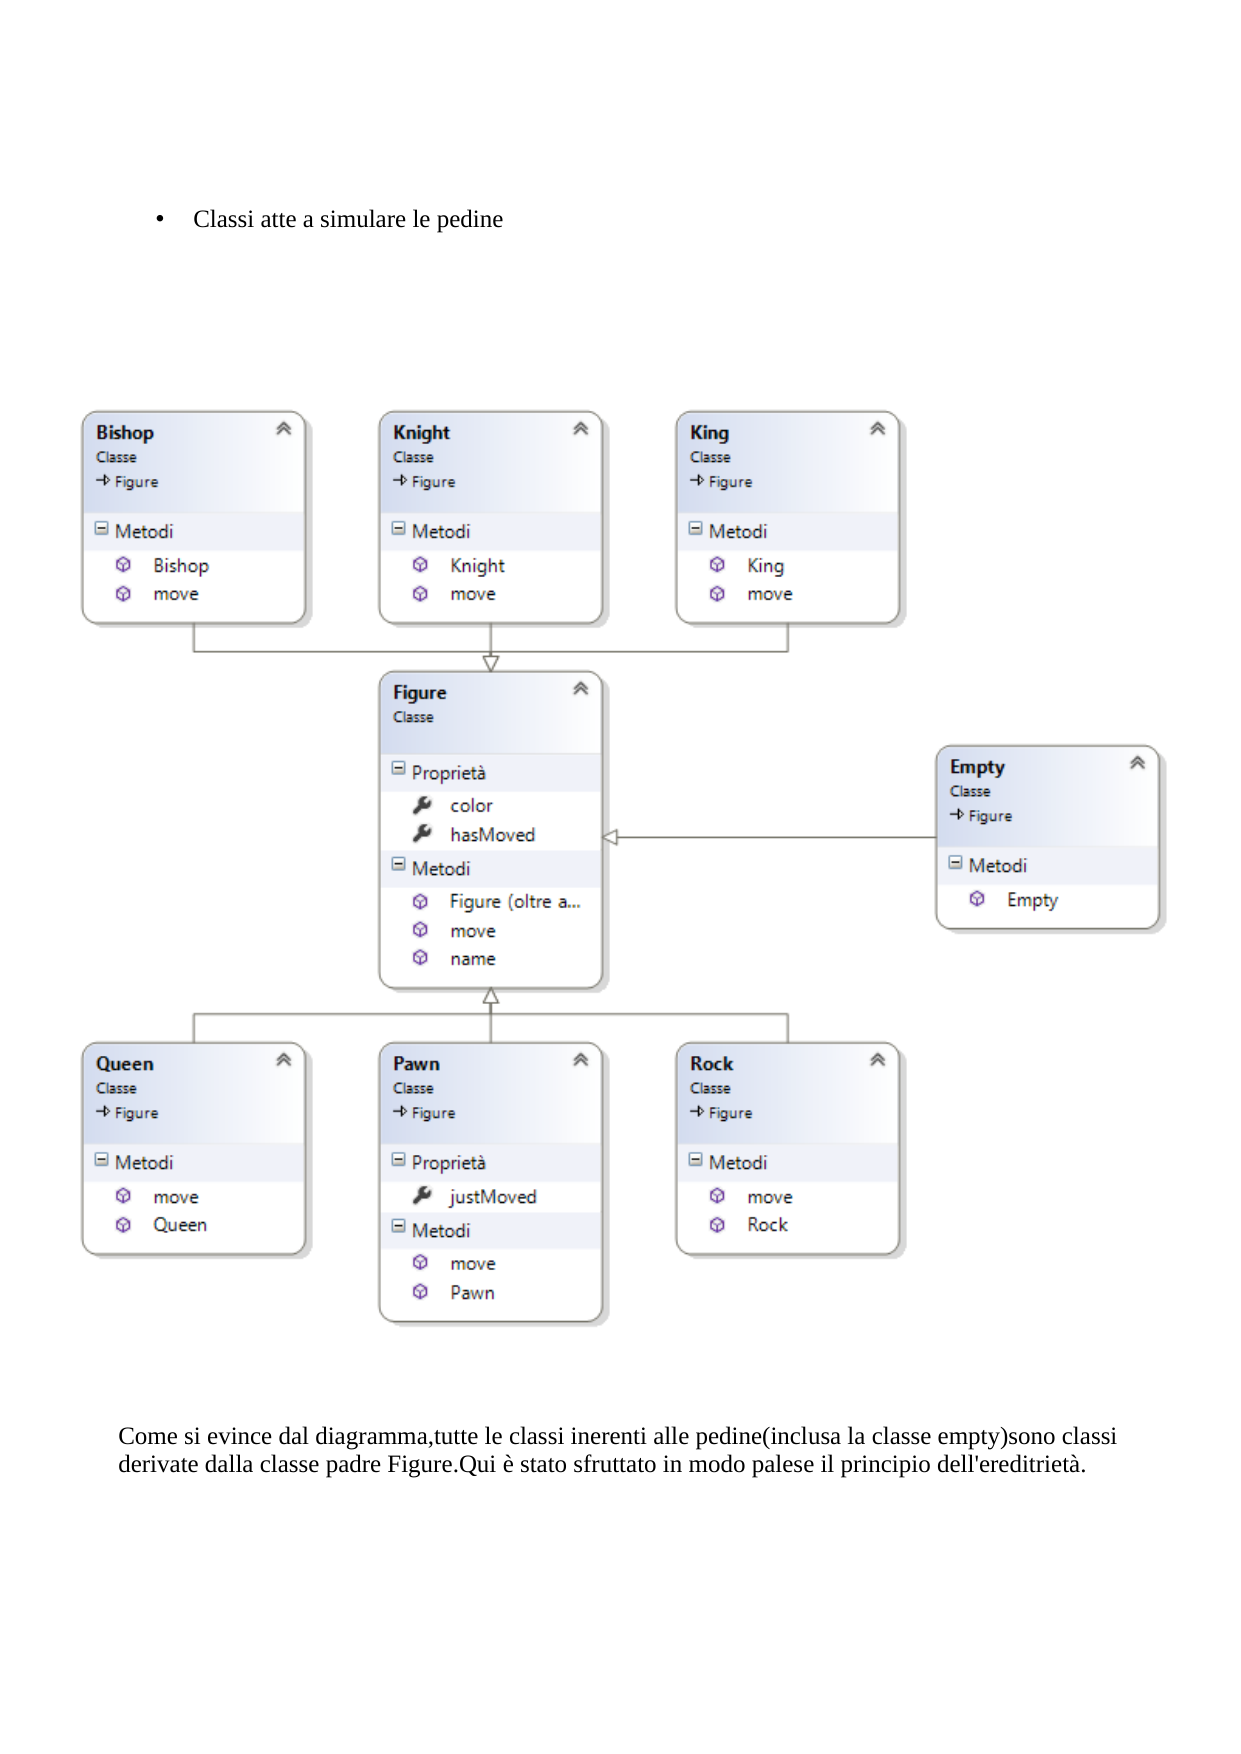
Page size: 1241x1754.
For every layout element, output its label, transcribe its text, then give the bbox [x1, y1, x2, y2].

picture [67, 396, 1173, 1335]
list Classi atte a simulare le pedine [156, 204, 1122, 233]
text Come si evince dal diagramma,tutte le classi inerenti alle pedine(inclusa la classe empty)sono classi derivate dalla classe padre Figure.Qui è stato sfruttato in modo palese il principio dell'ereditrietà. [118, 1421, 1122, 1478]
